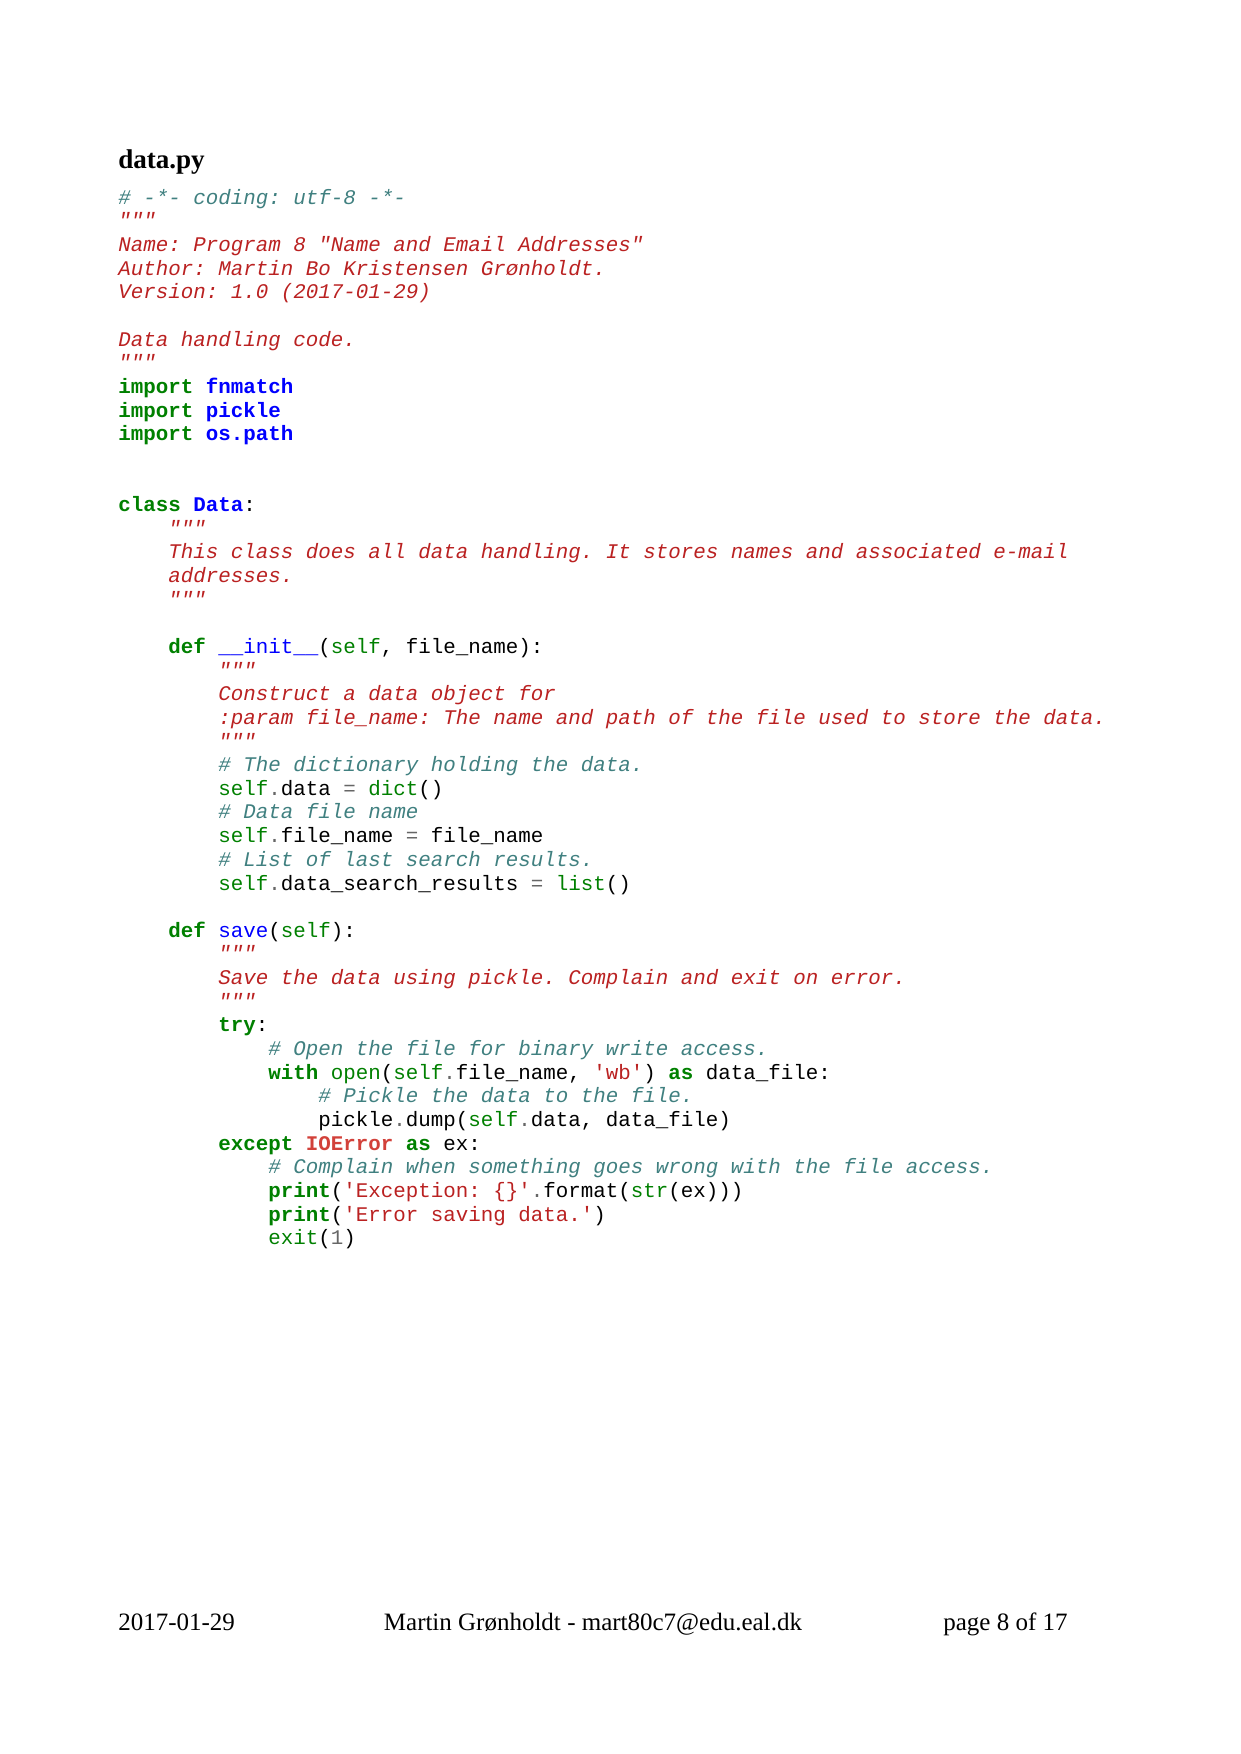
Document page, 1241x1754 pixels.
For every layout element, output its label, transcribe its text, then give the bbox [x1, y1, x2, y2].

text Name: Program 8 "Name and Email Addresses" [118, 234, 1122, 258]
text Construct a data object for [118, 683, 1122, 707]
text """ [118, 589, 1122, 612]
text """ [118, 991, 1122, 1014]
text try: [118, 1014, 1122, 1038]
text """ [118, 210, 1122, 234]
text Author: Martin Bo Kristensen Grønholdt. [118, 258, 1122, 281]
text import os.path [118, 423, 1122, 447]
text exit(1) [118, 1227, 1122, 1251]
text addresses. [118, 565, 1122, 589]
text self.data_search_results = list() [118, 872, 1122, 896]
text def save(self): [118, 920, 1122, 943]
subtitle data.py [118, 143, 1122, 174]
text self.data = dict() [118, 778, 1122, 802]
text pickle.dump(self.data, data_file) [118, 1109, 1122, 1133]
text Save the data using pickle. Complain and exit on error. [118, 967, 1122, 991]
text Data handling code. [118, 329, 1122, 352]
text """ [118, 518, 1122, 541]
text # List of last search results. [118, 849, 1122, 872]
text self.file_name = file_name [118, 825, 1122, 849]
text # Open the file for binary write access. [118, 1038, 1122, 1062]
text """ [118, 943, 1122, 967]
text print('Error saving data.') [118, 1203, 1122, 1227]
text """ [118, 660, 1122, 683]
text except IOError as ex: [118, 1133, 1122, 1156]
text print('Exception: {}'.format(str(ex))) [118, 1180, 1122, 1203]
text # Complain when something goes wrong with the file access. [118, 1156, 1122, 1180]
text # Pickle the data to the file. [118, 1085, 1122, 1109]
text import fnmatch [118, 376, 1122, 399]
text :param file_name: The name and path of the file used to store the data. [118, 707, 1122, 731]
text Version: 1.0 (2017-01-29) [118, 281, 1122, 305]
text # Data file name [118, 802, 1122, 825]
text """ [118, 731, 1122, 754]
text import pickle [118, 399, 1122, 423]
text This class does all data handling. It stores names and associated e-mail [118, 541, 1122, 565]
text # -*- coding: utf-8 -*- [118, 187, 1122, 210]
text # The dictionary holding the data. [118, 754, 1122, 778]
text class Data: [118, 494, 1122, 518]
text with open(self.file_name, 'wb') as data_file: [118, 1062, 1122, 1085]
text """ [118, 352, 1122, 376]
text def __init__(self, file_name): [118, 636, 1122, 660]
